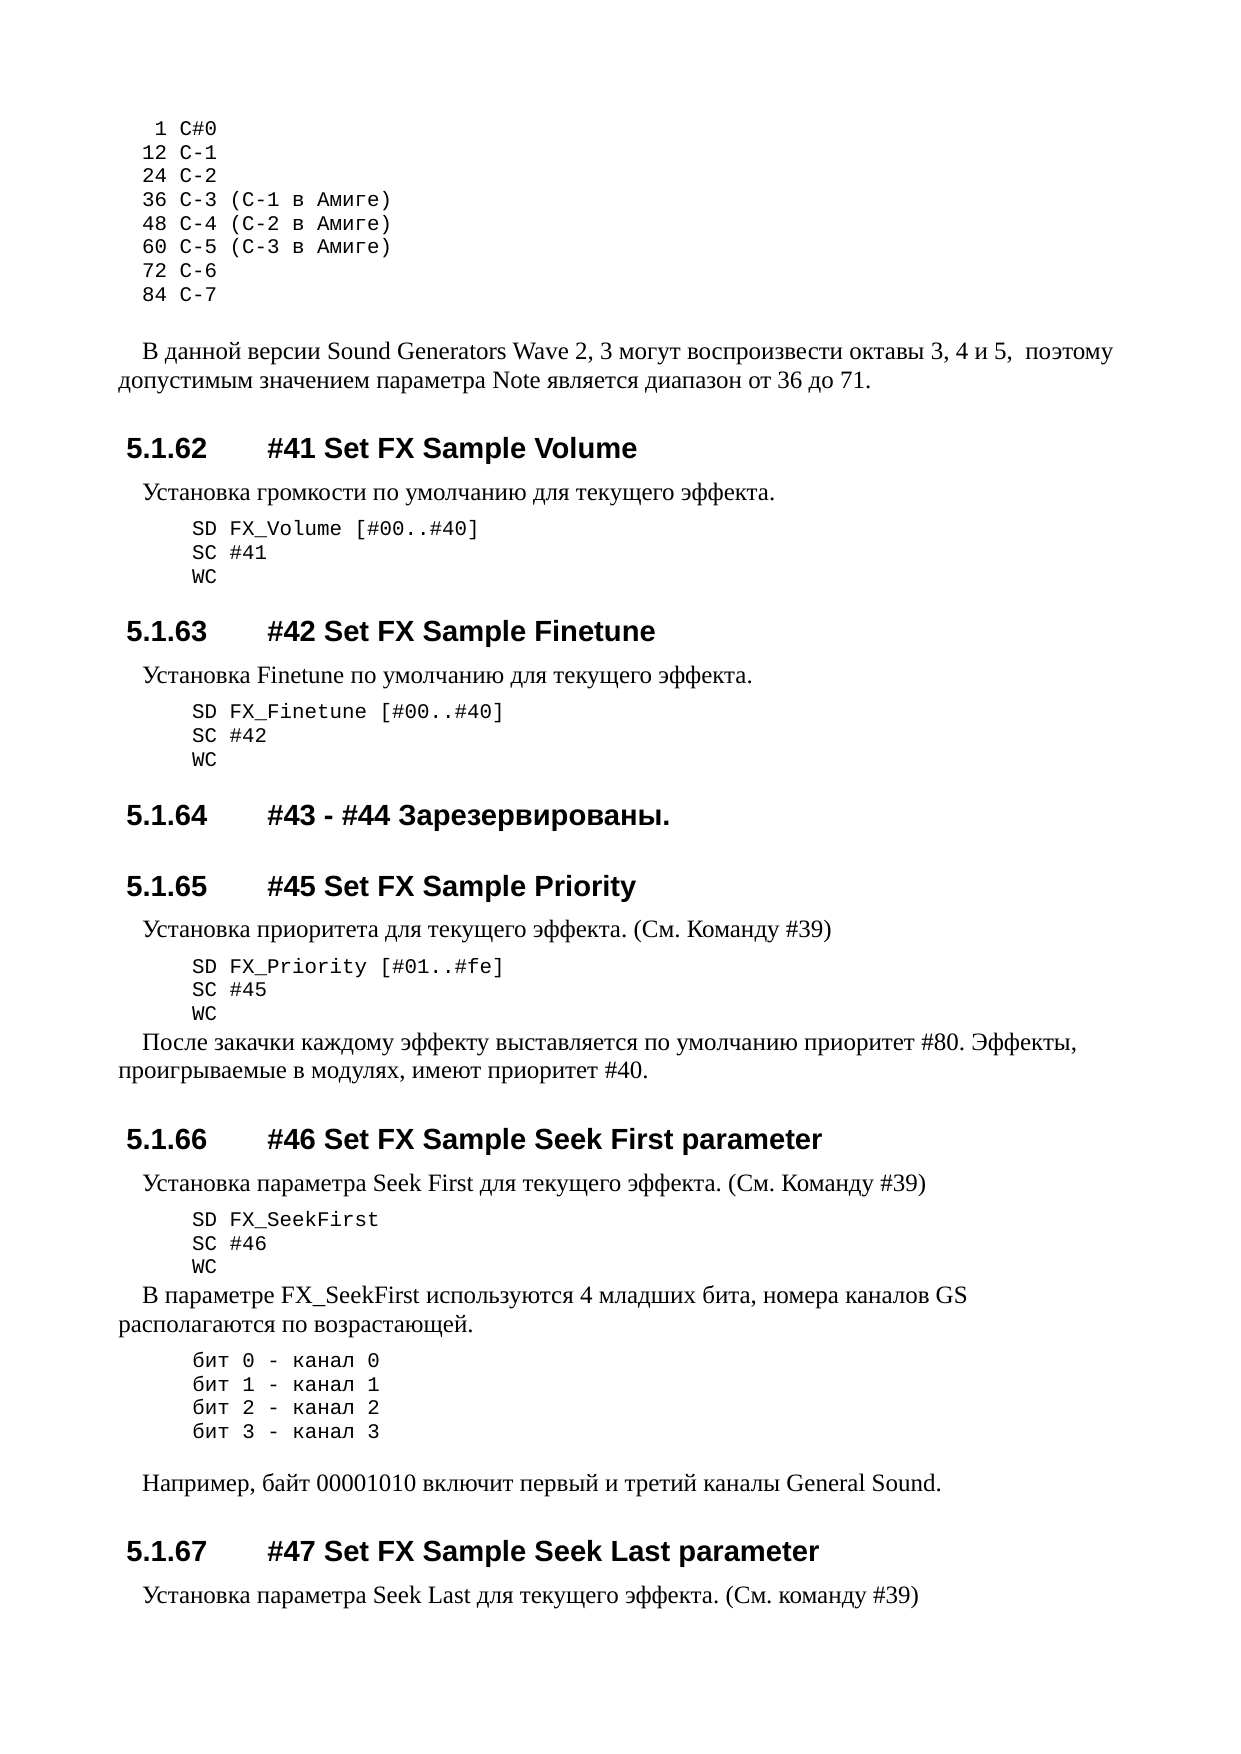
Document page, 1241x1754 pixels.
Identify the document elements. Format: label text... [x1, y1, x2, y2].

text 84 C-7 [118, 284, 1122, 307]
text SC #45 [118, 979, 1122, 1003]
text 60 C-5 (C-3 в Амиге) [118, 236, 1122, 260]
text Например, байт 00001010 включит первый и третий каналы General Sound. [118, 1468, 1122, 1497]
text SD FX_Priority [#01..#fe] [118, 956, 1122, 979]
text SD FX_Finetune [#00..#40] [118, 702, 1122, 725]
text Установка параметра Seek First для текущего эффекта. (См. Команду #39) [118, 1168, 1122, 1197]
subtitle #47 Set FX Sample Seek Last parameter [118, 1534, 1122, 1568]
text 1 C#0 [118, 118, 1122, 142]
text Установка приоритета для текущего эффекта. (См. Команду #39) [118, 914, 1122, 943]
text Установка параметра Seek Last для текущего эффекта. (См. команду #39) [118, 1581, 1122, 1609]
text WC [118, 749, 1122, 772]
text После закачки каждому эффекту выставляется по умолчанию приоритет #80. Эффекты, проигрываемые в модулях, имеют приоритет #40. [118, 1027, 1122, 1084]
text 36 C-3 (C-1 в Амиге) [118, 189, 1122, 213]
text SC #41 [118, 542, 1122, 566]
text 24 C-2 [118, 165, 1122, 189]
subtitle #41 Set FX Sample Volume [118, 431, 1122, 464]
text 48 C-4 (C-2 в Амиге) [118, 213, 1122, 236]
text бит 0 - канал 0 бит 1 - канал 1 бит 2 - канал 2 бит 3 - канал 3 [118, 1350, 1122, 1468]
subtitle #46 Set FX Sample Seek First parameter [118, 1122, 1122, 1155]
text WC [118, 1256, 1122, 1280]
subtitle #45 Set FX Sample Priority [118, 868, 1122, 902]
text WC [118, 1003, 1122, 1027]
text 12 C-1 [118, 142, 1122, 165]
text SC #46 [118, 1233, 1122, 1256]
text 72 C-6 [118, 260, 1122, 284]
text Установка громкости по умолчанию для текущего эффекта. [118, 477, 1122, 506]
text Установка Finetune по умолчанию для текущего эффекта. [118, 660, 1122, 689]
text SC #42 [118, 725, 1122, 749]
text WC [118, 566, 1122, 589]
text SD FX_Volume [#00..#40] [118, 518, 1122, 542]
text SD FX_SeekFirst [118, 1209, 1122, 1233]
text В параметре FX_SeekFirst используются 4 младших бита, номера каналов GS располагаются по возрастающей. [118, 1280, 1122, 1337]
subtitle #43 - #44 Зарезервированы. [118, 797, 1122, 831]
subtitle #42 Set FX Sample Finetune [118, 614, 1122, 648]
text В данной версии Sound Generators Wave 2, 3 могут воспроизвести октавы 3, 4 и 5, поэтому допустимым значением параметра Note является диапазон от 36 до 71. [118, 336, 1122, 393]
